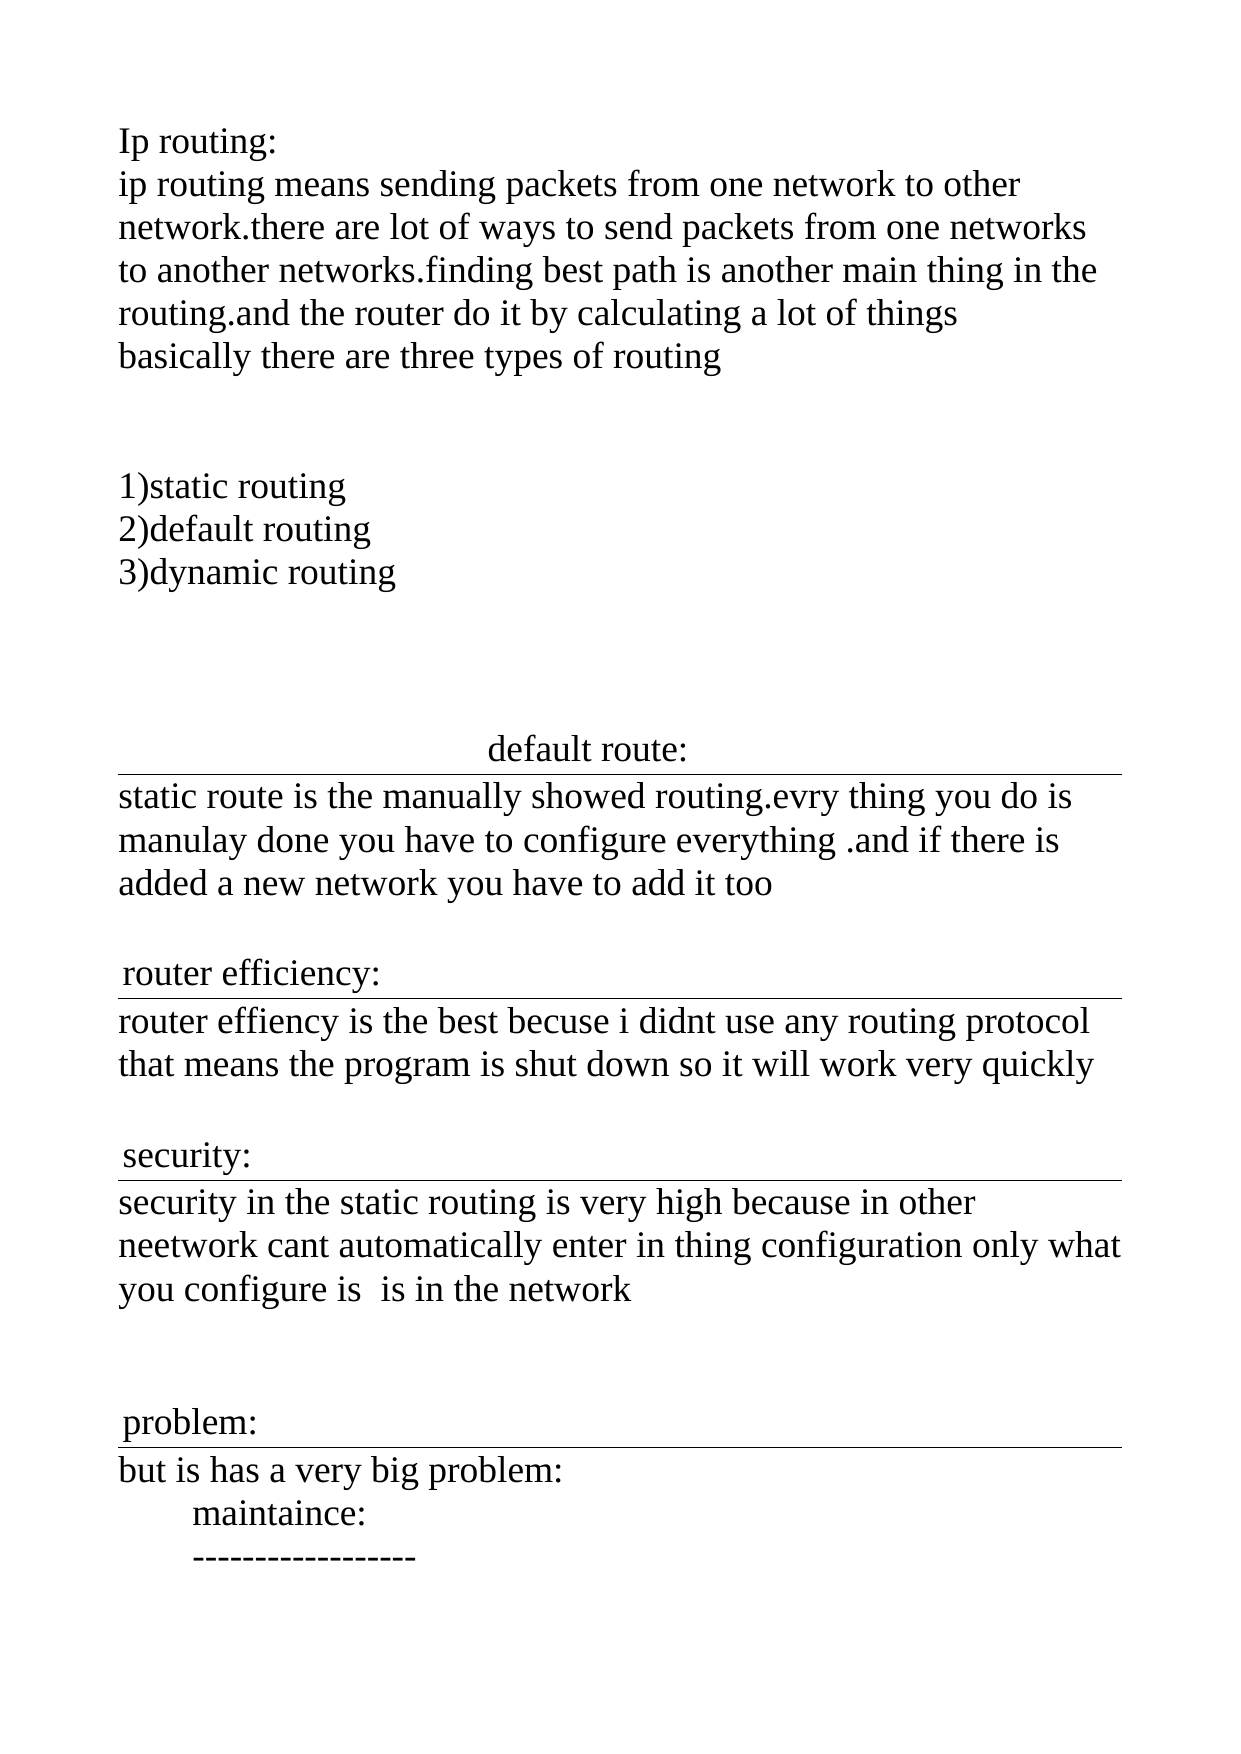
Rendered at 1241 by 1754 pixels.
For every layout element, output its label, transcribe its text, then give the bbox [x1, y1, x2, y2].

text router efficiency: [118, 946, 1122, 998]
text ------------------ [118, 1533, 1122, 1577]
text maintaince: [118, 1490, 1122, 1533]
text 2)default routing [118, 506, 1122, 549]
text basically there are three types of routing [118, 334, 1122, 377]
text security: [118, 1128, 1122, 1180]
text ip routing means sending packets from one network to other network.there are lot of ways to send packets from one networks to another networks.finding best path is another main thing in the routing.and the router do it by calculating a lot of things [118, 161, 1122, 334]
text router effiency is the best becuse i didnt use any routing protocol that means the program is shut down so it will work very quickly [118, 999, 1122, 1084]
text but is has a very big problem: [118, 1448, 1122, 1490]
text static route is the manually showed routing.evry thing you do is manulay done you have to configure everything .and if there is added a new network you have to add it too [118, 775, 1122, 903]
text Ip routing: [118, 118, 1122, 161]
text 3)dynamic routing [118, 549, 1122, 592]
text 1)static routing [118, 463, 1122, 506]
text problem: [118, 1395, 1122, 1447]
text security in the static routing is very high because in other neetwork cant automatically enter in thing configuration only what you configure is is in the network [118, 1181, 1122, 1309]
text default route: [118, 722, 1122, 774]
